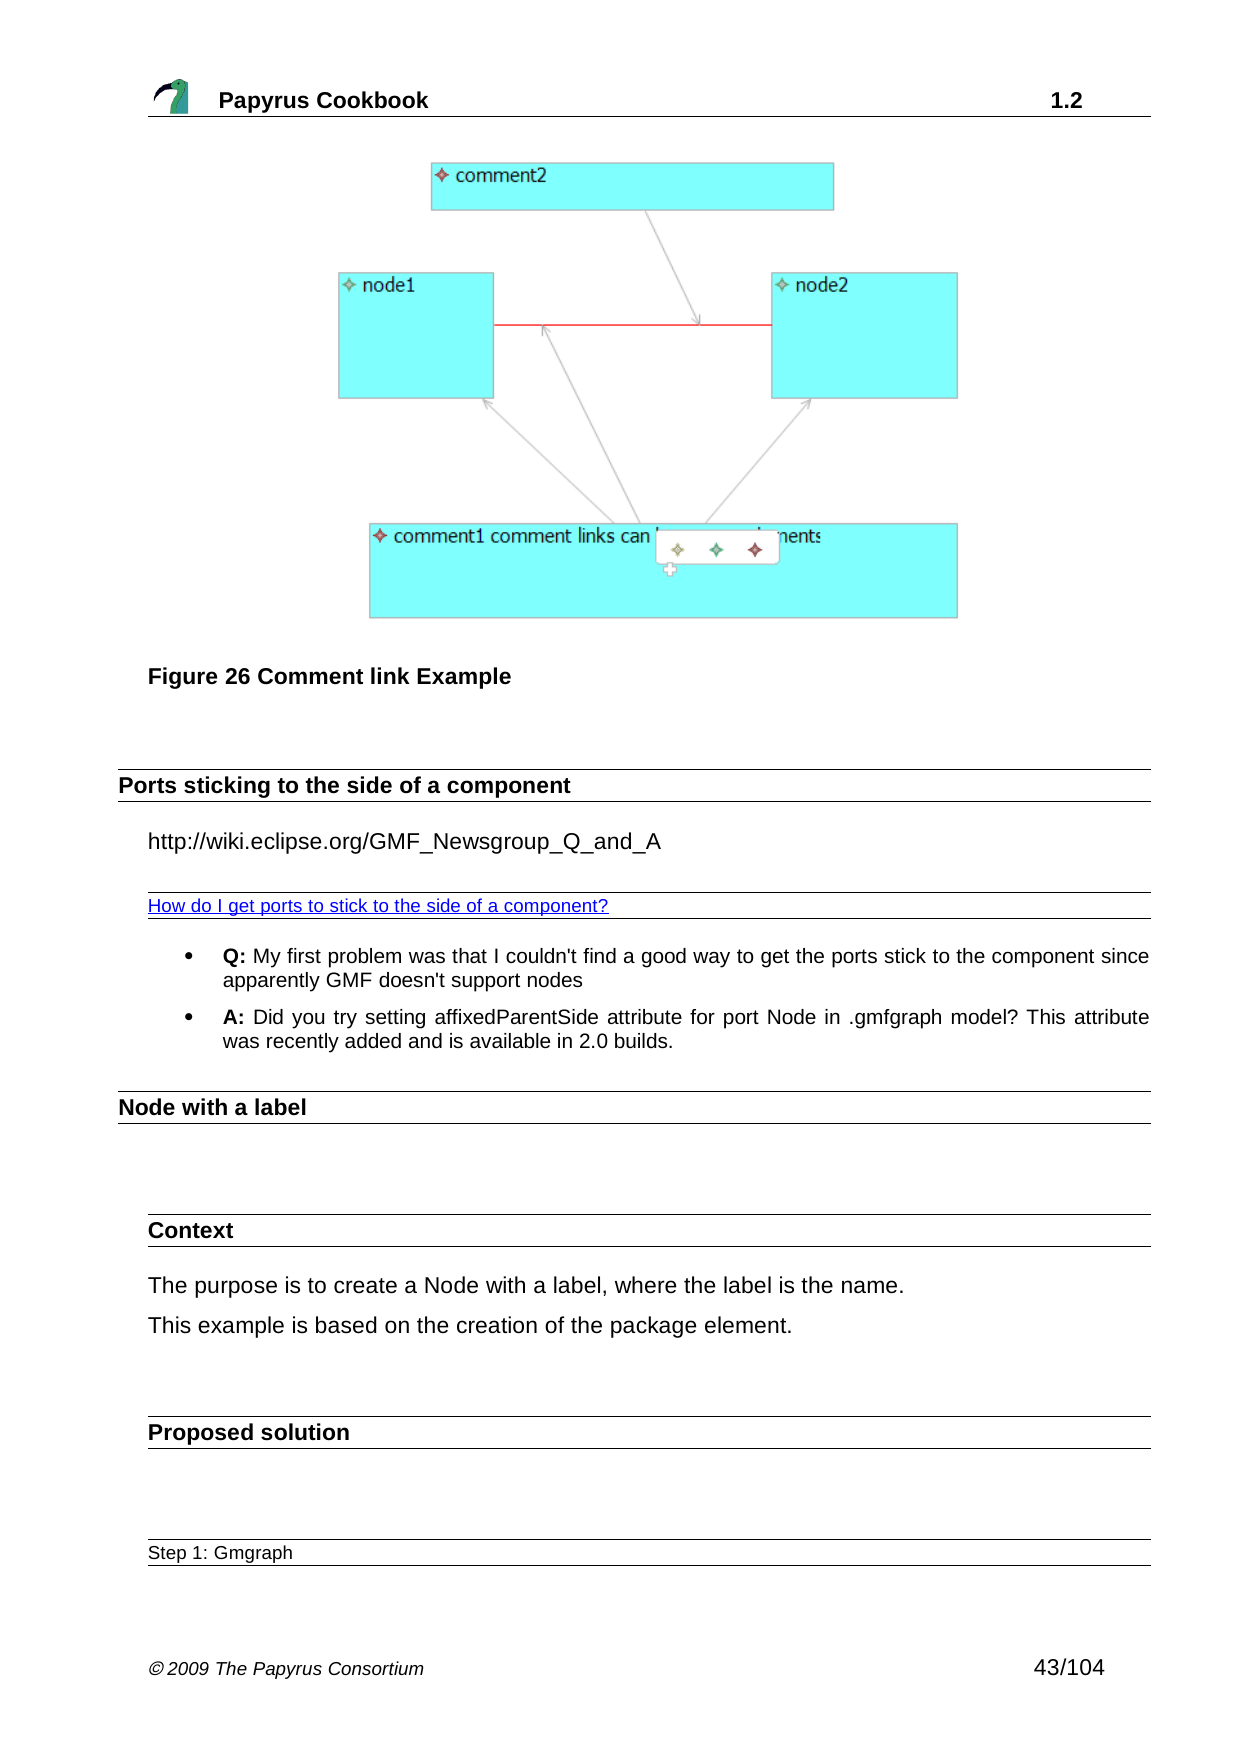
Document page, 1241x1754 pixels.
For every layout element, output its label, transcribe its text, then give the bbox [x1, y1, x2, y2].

picture [328, 156, 971, 629]
text This example is based on the creation of the package element. [148, 1311, 1151, 1338]
subtitle How do I get ports to stick to the side of a component? [148, 893, 1151, 918]
picture [153, 79, 189, 114]
subtitle Context [148, 1215, 1151, 1246]
subtitle Node with a label [118, 1092, 1151, 1123]
subtitle Step 1: Gmgraph [148, 1540, 1151, 1565]
subtitle Ports sticking to the side of a component [118, 770, 1151, 801]
list A: Did you try setting affixedParentSide attribute for port Node in .gmfgraph model? This attribute was recently added and is available in 2.0 builds. [185, 1005, 1151, 1053]
text The purpose is to create a Node with a label, where the label is the name. [148, 1272, 1151, 1299]
text Figure 26 Comment link Example [148, 662, 1151, 689]
text http://wiki.eclipse.org/GMF_Newsgroup_Q_and_A [148, 827, 1151, 854]
subtitle Proposed solution [148, 1417, 1151, 1448]
list Q: My first problem was that I couldn't find a good way to get the ports stick to the component since apparently GMF doesn't support nodes [185, 944, 1151, 992]
